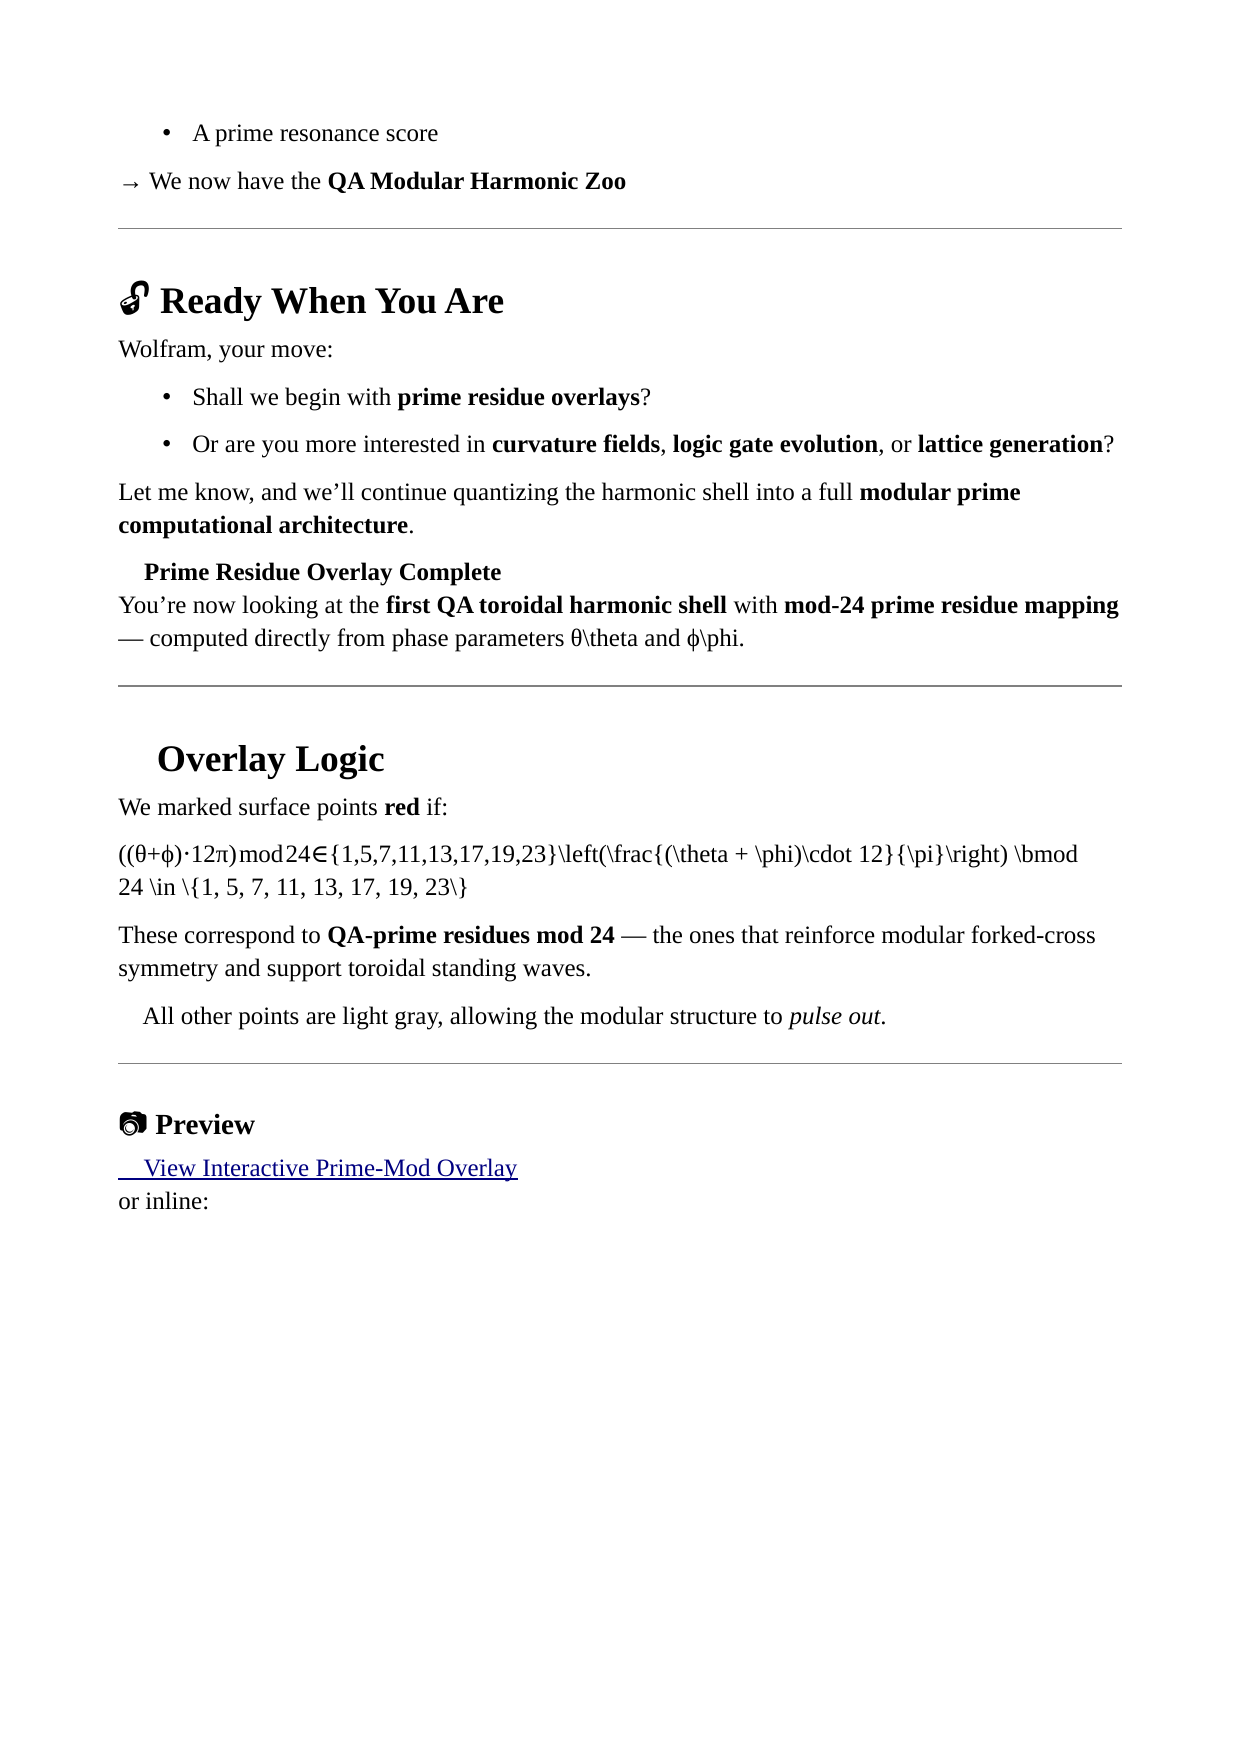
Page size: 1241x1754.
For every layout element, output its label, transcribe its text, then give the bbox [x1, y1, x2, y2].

text → We now have the QA Modular Harmonic Zoo [118, 166, 1122, 194]
subtitle 🔓 Ready When You Are [118, 278, 1122, 322]
text These correspond to QA-prime residues mod 24 — the ones that reinforce modular forked-cross symmetry and support toroidal standing waves. [118, 920, 1122, 982]
subtitle 📷 Preview [118, 1107, 1122, 1141]
list A prime resonance score [162, 118, 1122, 147]
subtitle 🔴 Overlay Logic [118, 736, 1122, 779]
list Shall we begin with prime residue overlays? [162, 382, 1122, 410]
list Or are you more interested in curvature fields, logic gate evolution, or lattice generation? [162, 429, 1122, 458]
text 🚨 Prime Residue Overlay Complete You’re now looking at the first QA toroidal harmonic shell with mod-24 prime residue mapping — computed directly from phase parameters θ\theta and ϕ\phi. [118, 557, 1122, 652]
text Wolfram, your move: [118, 334, 1122, 363]
text 🧠 View Interactive Prime-Mod Overlay or inline: [118, 1153, 1122, 1215]
text Let me know, and we’ll continue quantizing the harmonic shell into a full modular prime computational architecture. [118, 477, 1122, 539]
text We marked surface points red if: [118, 792, 1122, 821]
text ((θ+ϕ)⋅12π) mod 24∈{1,5,7,11,13,17,19,23}\left(\frac{(\theta + \phi)\cdot 12}{\pi}\right) \bmod 24 \in \{1, 5, 7, 11, 13, 17, 19, 23\} [118, 839, 1122, 901]
text 🌀 All other points are light gray, allowing the modular structure to pulse out. [118, 1001, 1122, 1029]
